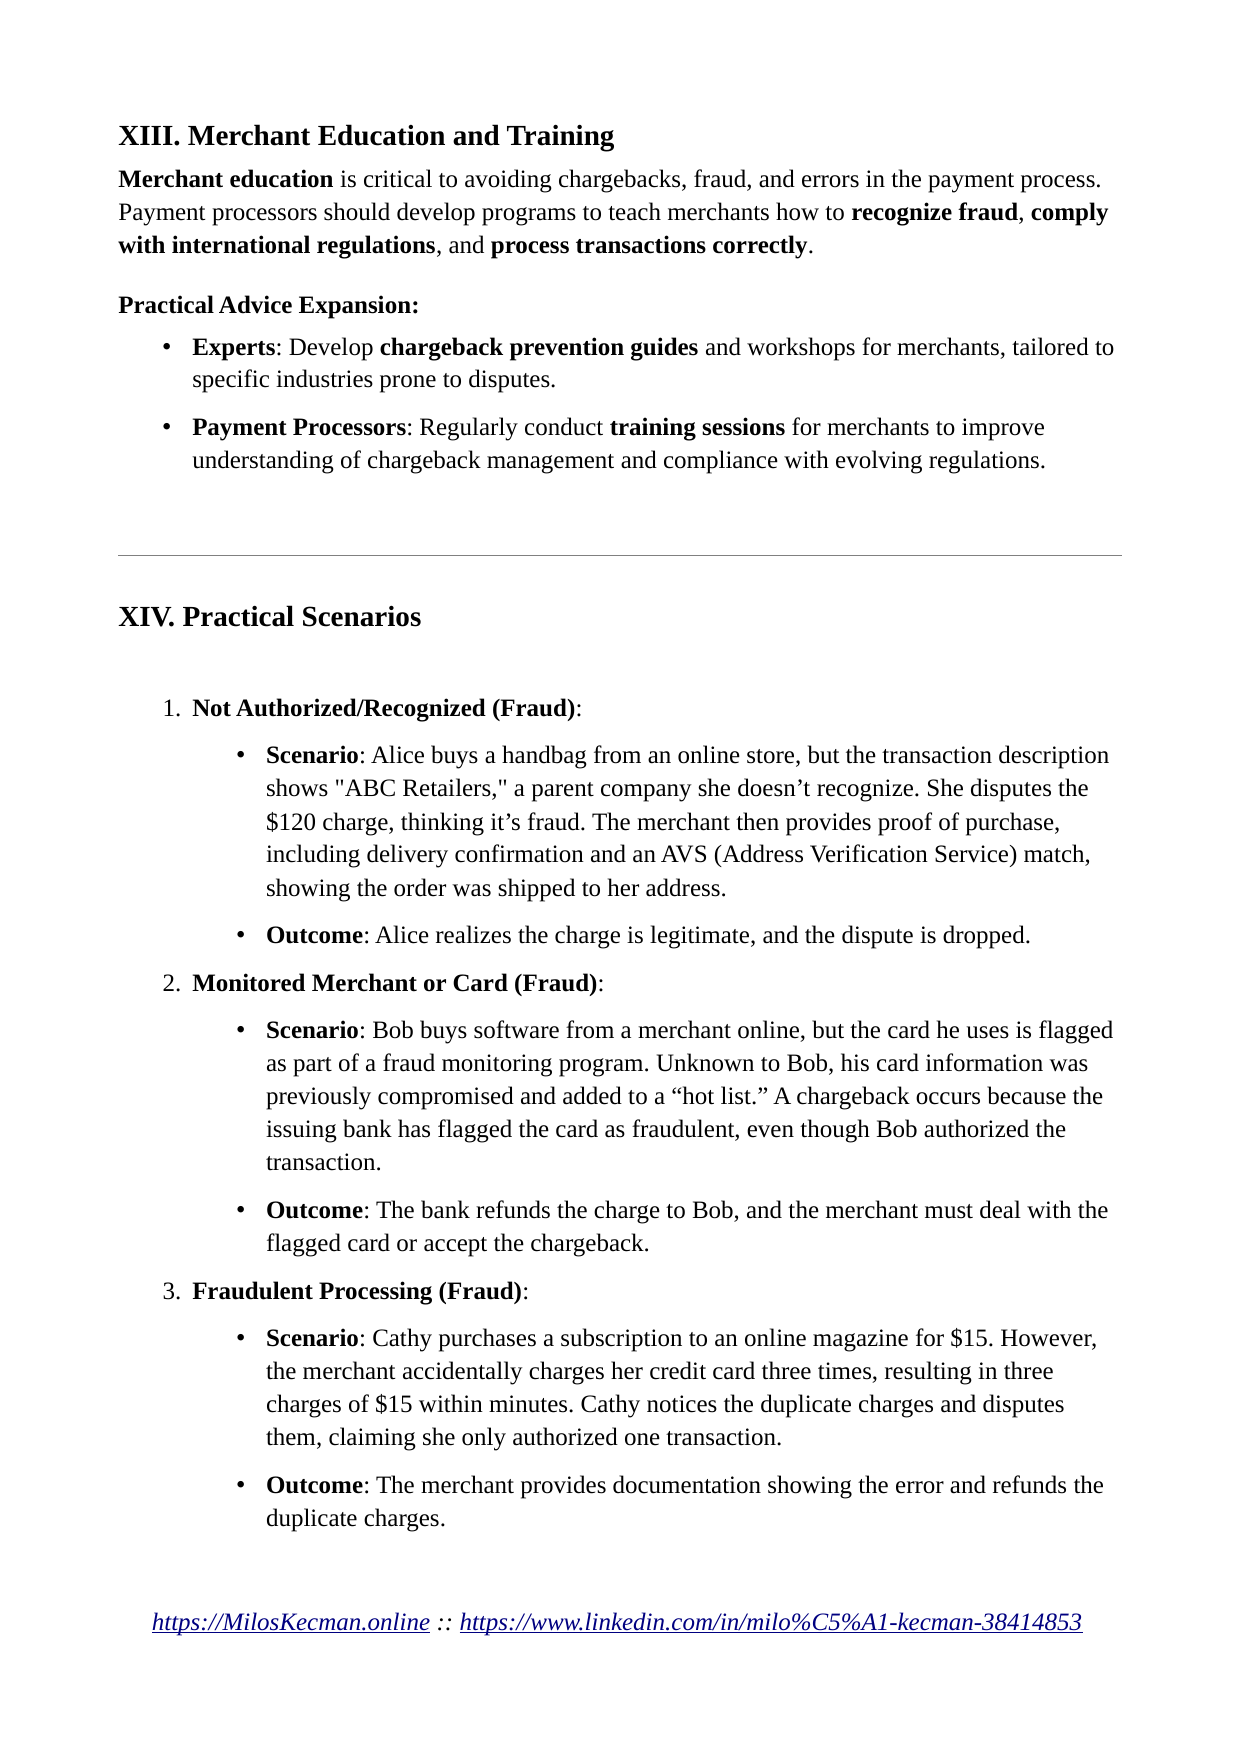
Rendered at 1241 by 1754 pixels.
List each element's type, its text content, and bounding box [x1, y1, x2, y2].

list Fraudulent Processing (Fraud): [162, 1276, 1122, 1304]
subtitle XIV. Practical Scenarios [118, 599, 1122, 633]
list Payment Processors: Regularly conduct training sessions for merchants to improve understanding of chargeback management and compliance with evolving regulations. [162, 412, 1122, 474]
list Experts: Develop chargeback prevention guides and workshops for merchants, tailored to specific industries prone to disputes. [162, 332, 1122, 393]
list Outcome: The bank refunds the charge to Bob, and the merchant must deal with the flagged card or accept the chargeback. [236, 1195, 1122, 1257]
subtitle XIII. Merchant Education and Training [118, 118, 1122, 152]
list Monitored Merchant or Card (Fraud)​: [162, 968, 1122, 997]
list Outcome: The merchant provides documentation showing the error and refunds the duplicate charges. [236, 1470, 1122, 1532]
list Not Authorized/Recognized (Fraud)​: [162, 693, 1122, 722]
list Scenario: Bob buys software from a merchant online, but the card he uses is flagged as part of a fraud monitoring program. Unknown to Bob, his card information was previously compromised and added to a “hot list.” A chargeback occurs because the issuing bank has flagged the card as fraudulent, even though Bob authorized the transaction. [236, 1015, 1122, 1176]
list Scenario: Cathy purchases a subscription to an online magazine for $15. However, the merchant accidentally charges her credit card three times, resulting in three charges of $15 within minutes. Cathy notices the duplicate charges and disputes them, claiming she only authorized one transaction. [236, 1323, 1122, 1451]
list Outcome: Alice realizes the charge is legitimate, and the dispute is dropped. [236, 920, 1122, 949]
subtitle Practical Advice Expansion: [118, 290, 1122, 319]
list Scenario: Alice buys a handbag from an online store, but the transaction description shows "ABC Retailers," a parent company she doesn’t recognize. She disputes the $120 charge, thinking it’s fraud. The merchant then provides proof of purchase, including delivery confirmation and an AVS (Address Verification Service) match, showing the order was shipped to her address. [236, 741, 1122, 901]
text Merchant education is critical to avoiding chargebacks, fraud, and errors in the payment process. Payment processors should develop programs to teach merchants how to recognize fraud, comply with international regulations, and process transactions correctly. [118, 164, 1122, 259]
